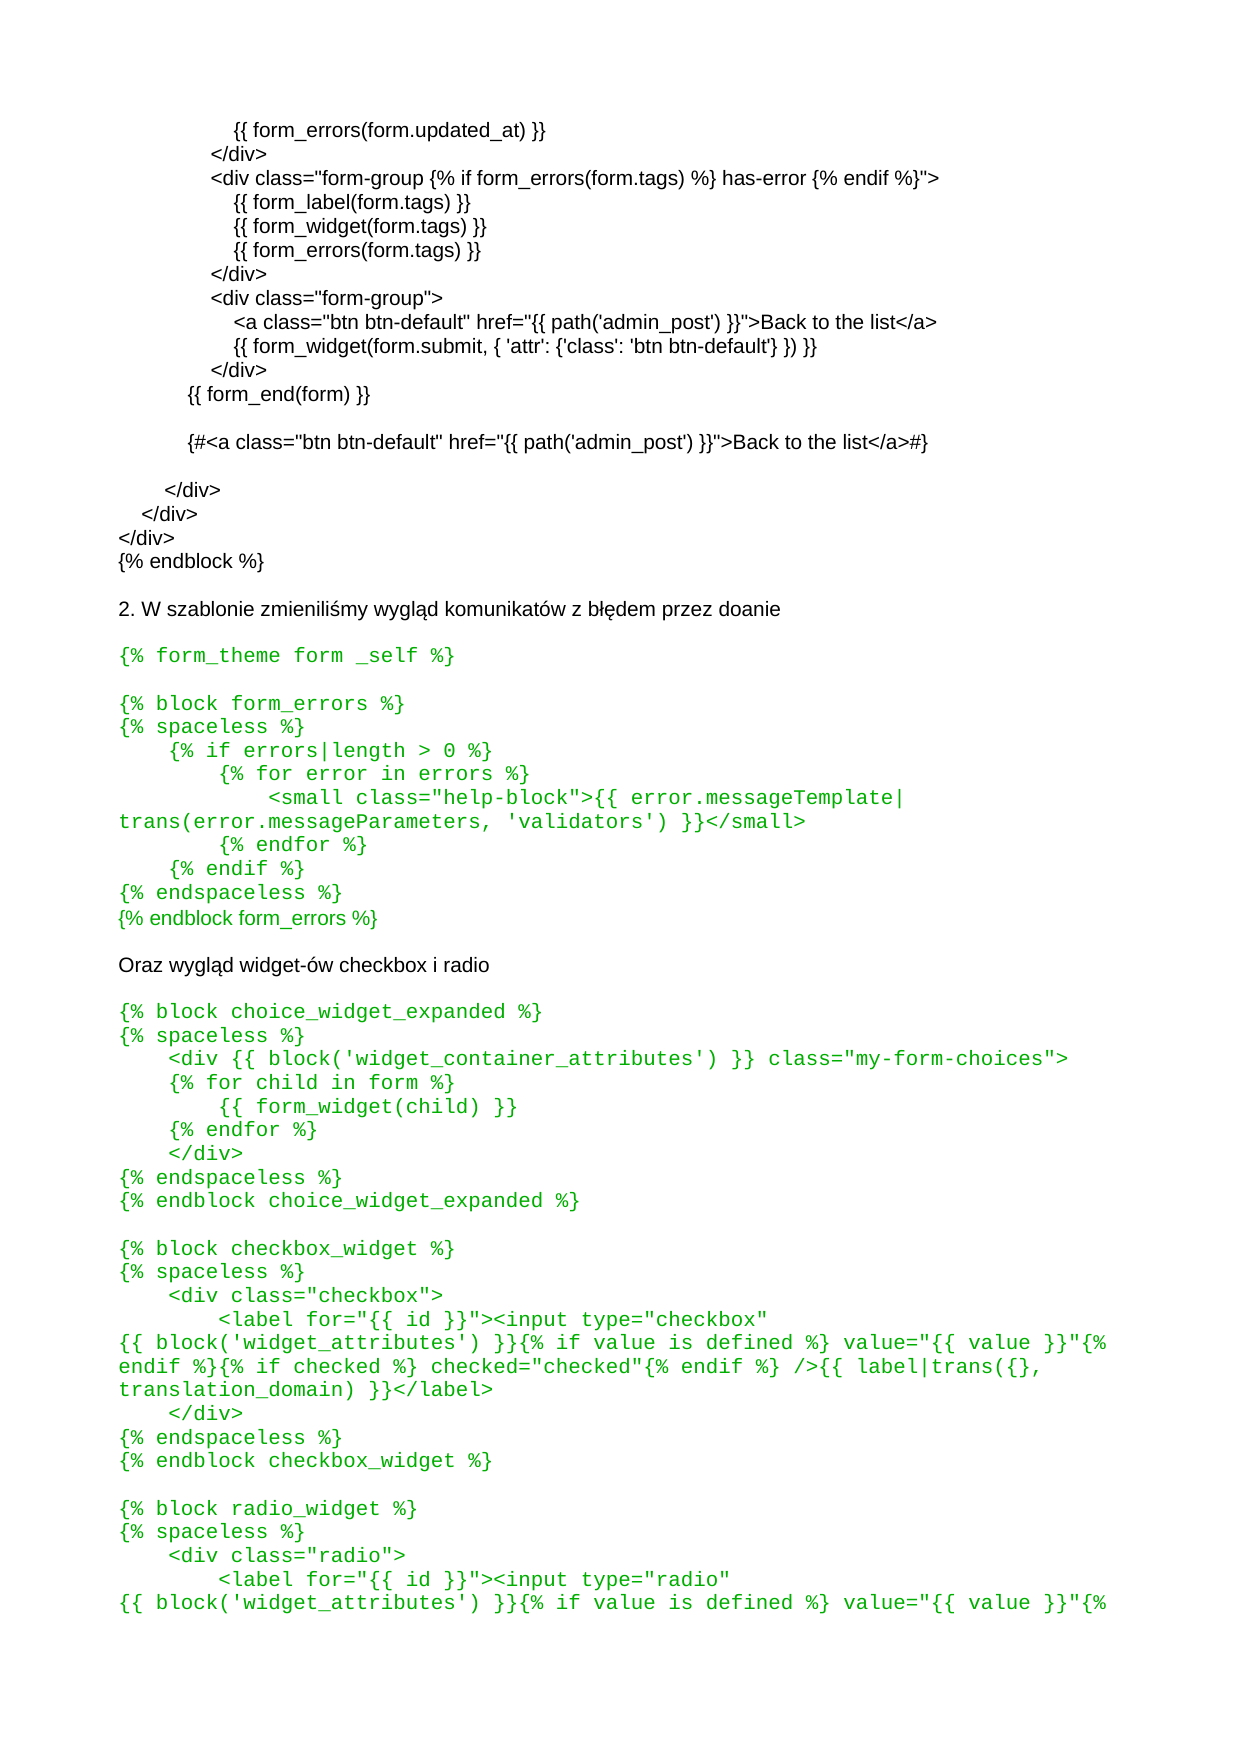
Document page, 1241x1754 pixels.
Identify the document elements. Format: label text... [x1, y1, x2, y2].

text {{ form_widget(child) }} [118, 1096, 1122, 1119]
text {% block radio_widget %} [118, 1498, 1122, 1521]
text <small class="help-block">{{ error.messageTemplate|trans(error.messageParameters, 'validators') }}</small> [118, 787, 1122, 834]
text <label for="{{ id }}"><input type="checkbox" {{ block('widget_attributes') }}{% if value is defined %} value="{{ value }}"{% endif %}{% if checked %} checked="checked"{% endif %} />{{ label|trans({}, translation_domain) }}</label> [118, 1308, 1122, 1403]
text <label for="{{ id }}"><input type="radio" {{ block('widget_attributes') }}{% if value is defined %} value="{{ value }}"{% [118, 1569, 1122, 1616]
text <div class="radio"> [118, 1545, 1122, 1569]
text 2. W szablonie zmieniliśmy wygląd komunikatów z błędem przez doanie [118, 597, 1122, 621]
text {% for error in errors %} [118, 763, 1122, 787]
text </div> [118, 262, 1122, 286]
text {{ form_widget(form.tags) }} [118, 214, 1122, 238]
text <div class="form-group {% if form_errors(form.tags) %} has-error {% endif %}"> [118, 166, 1122, 190]
text <div {{ block('widget_container_attributes') }} class="my-form-choices"> [118, 1048, 1122, 1072]
text {% spaceless %} [118, 1025, 1122, 1048]
text {% endfor %} [118, 834, 1122, 858]
text {% block form_errors %} [118, 692, 1122, 716]
text {% for child in form %} [118, 1072, 1122, 1096]
text {% endspaceless %} [118, 882, 1122, 905]
text {% endblock %} [118, 549, 1122, 573]
text {{ form_errors(form.updated_at) }} [118, 118, 1122, 142]
text {{ form_widget(form.submit, { 'attr': {'class': 'btn btn-default'} }) }} [118, 334, 1122, 358]
text {% endblock checkbox_widget %} [118, 1450, 1122, 1474]
text </div> [118, 1403, 1122, 1427]
text {{ form_errors(form.tags) }} [118, 238, 1122, 262]
text {% spaceless %} [118, 1261, 1122, 1285]
text {#<a class="btn btn-default" href="{{ path('admin_post') }}">Back to the list</a>#} [118, 429, 1122, 453]
text {% spaceless %} [118, 1521, 1122, 1545]
text {% if errors|length > 0 %} [118, 740, 1122, 763]
text {{ form_end(form) }} [118, 382, 1122, 406]
text <a class="btn btn-default" href="{{ path('admin_post') }}">Back to the list</a> [118, 310, 1122, 334]
text {% spaceless %} [118, 716, 1122, 740]
text {% endif %} [118, 858, 1122, 882]
text <div class="form-group"> [118, 286, 1122, 310]
text </div> [118, 142, 1122, 166]
text {% endblock choice_widget_expanded %} [118, 1190, 1122, 1214]
text {% endblock form_errors %} [118, 905, 1122, 929]
text </div> [118, 358, 1122, 382]
text <div class="checkbox"> [118, 1285, 1122, 1308]
text {% block choice_widget_expanded %} [118, 1001, 1122, 1025]
text {% form_theme form _self %} [118, 645, 1122, 669]
text Oraz wygląd widget-ów checkbox i radio [118, 953, 1122, 977]
text {% endspaceless %} [118, 1167, 1122, 1190]
text </div> [118, 501, 1122, 525]
text {{ form_label(form.tags) }} [118, 190, 1122, 214]
text </div> [118, 1143, 1122, 1167]
text {% endspaceless %} [118, 1427, 1122, 1450]
text </div> [118, 525, 1122, 549]
text {% block checkbox_widget %} [118, 1238, 1122, 1261]
text </div> [118, 477, 1122, 501]
text {% endfor %} [118, 1119, 1122, 1143]
